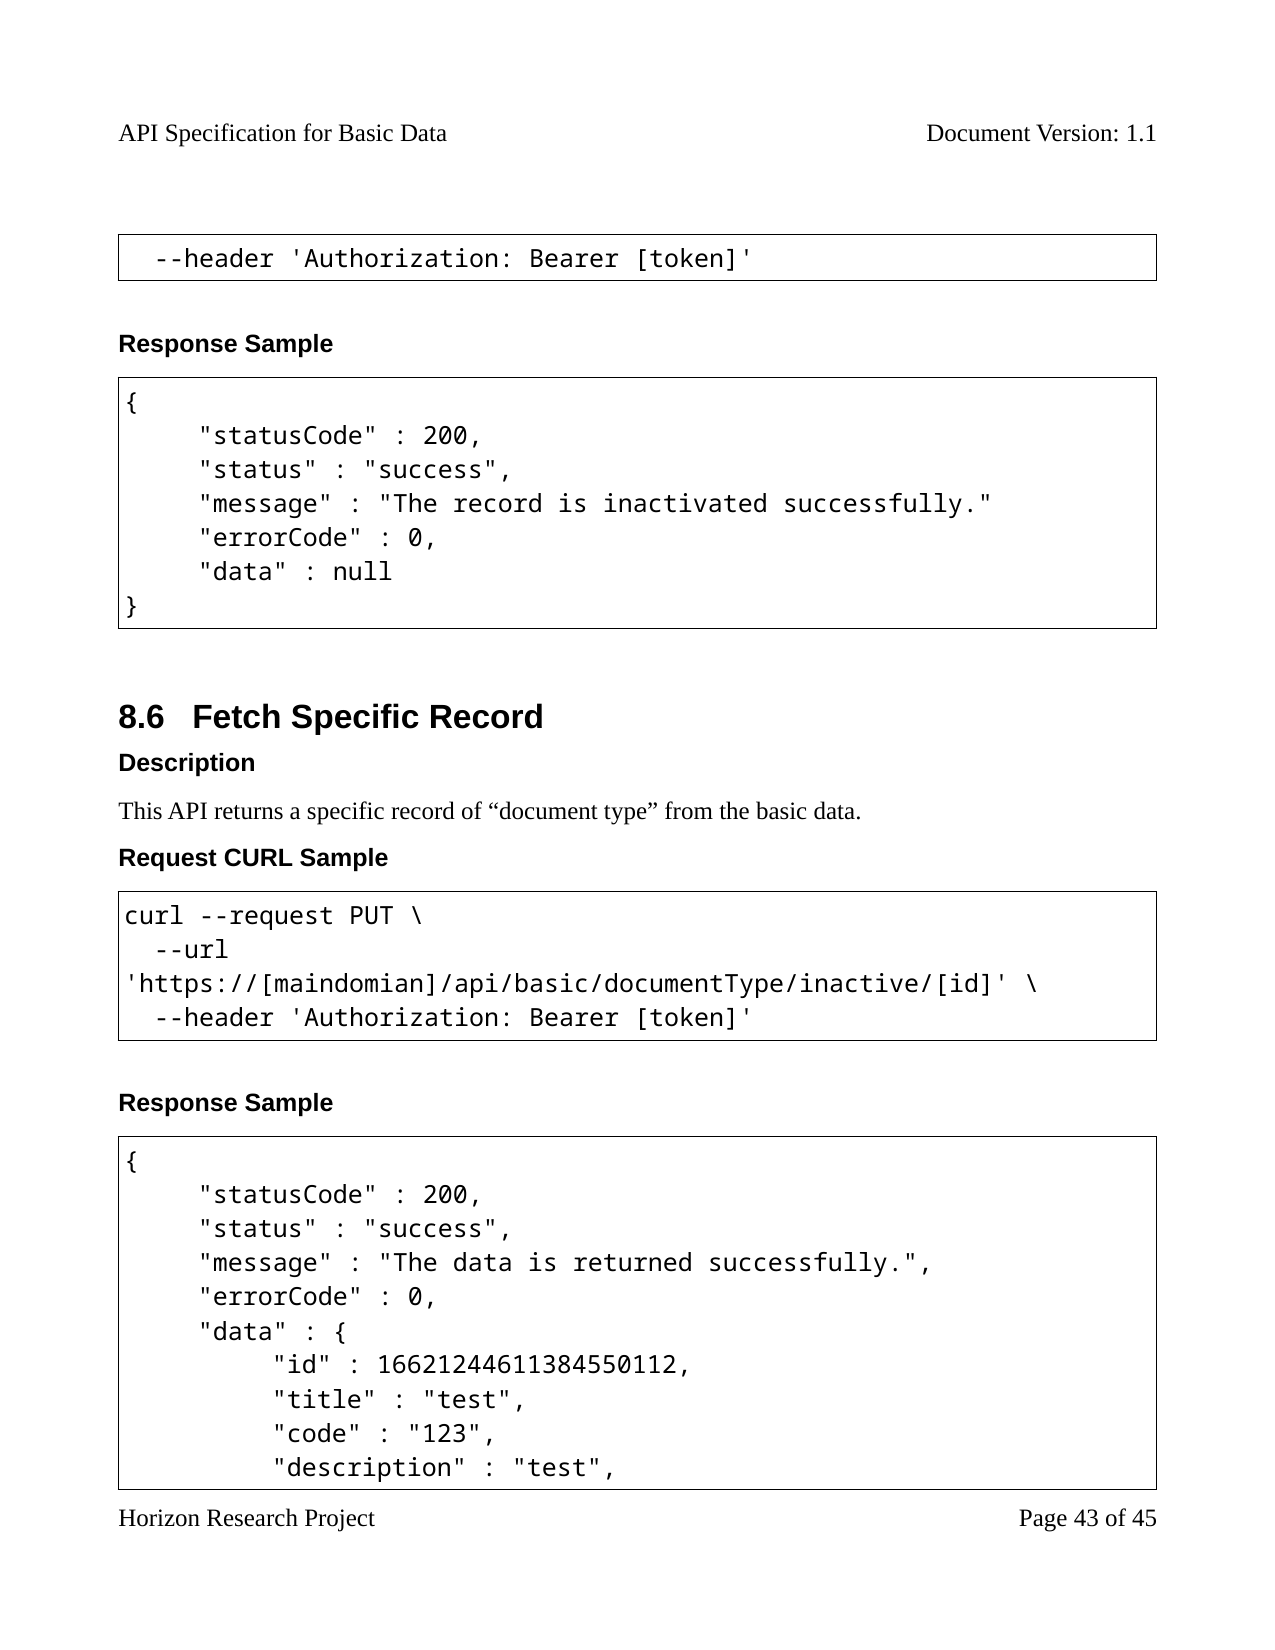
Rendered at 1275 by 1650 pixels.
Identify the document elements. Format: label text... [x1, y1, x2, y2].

table_header { "statusCode" : 200, "status" : "success", "message" : "The record is inactivated successfully." "errorCode" : 0, "data" : null } [119, 378, 1156, 628]
subtitle Fetch Specific Record [118, 697, 1157, 736]
text Response Sample [118, 1088, 1157, 1117]
text Request CURL Sample [118, 843, 1157, 872]
table_header --header 'Authorization: Bearer [token]' [119, 235, 1156, 280]
table_header curl --request PUT \ --url 'https://[maindomian]/api/basic/documentType/inactive/[id]' \ --header 'Authorization: Bearer [token]' [119, 892, 1156, 1040]
text Response Sample [118, 329, 1157, 358]
table_header { "statusCode" : 200, "status" : "success", "message" : "The data is returned successfully.", "errorCode" : 0, "data" : { "id" : 16621244611384550112, "title" : "test", "code" : "123", "description" : "test", [119, 1137, 1156, 1489]
text Description [118, 748, 1157, 777]
text This API returns a specific record of “document type” from the basic data. [118, 796, 1157, 824]
